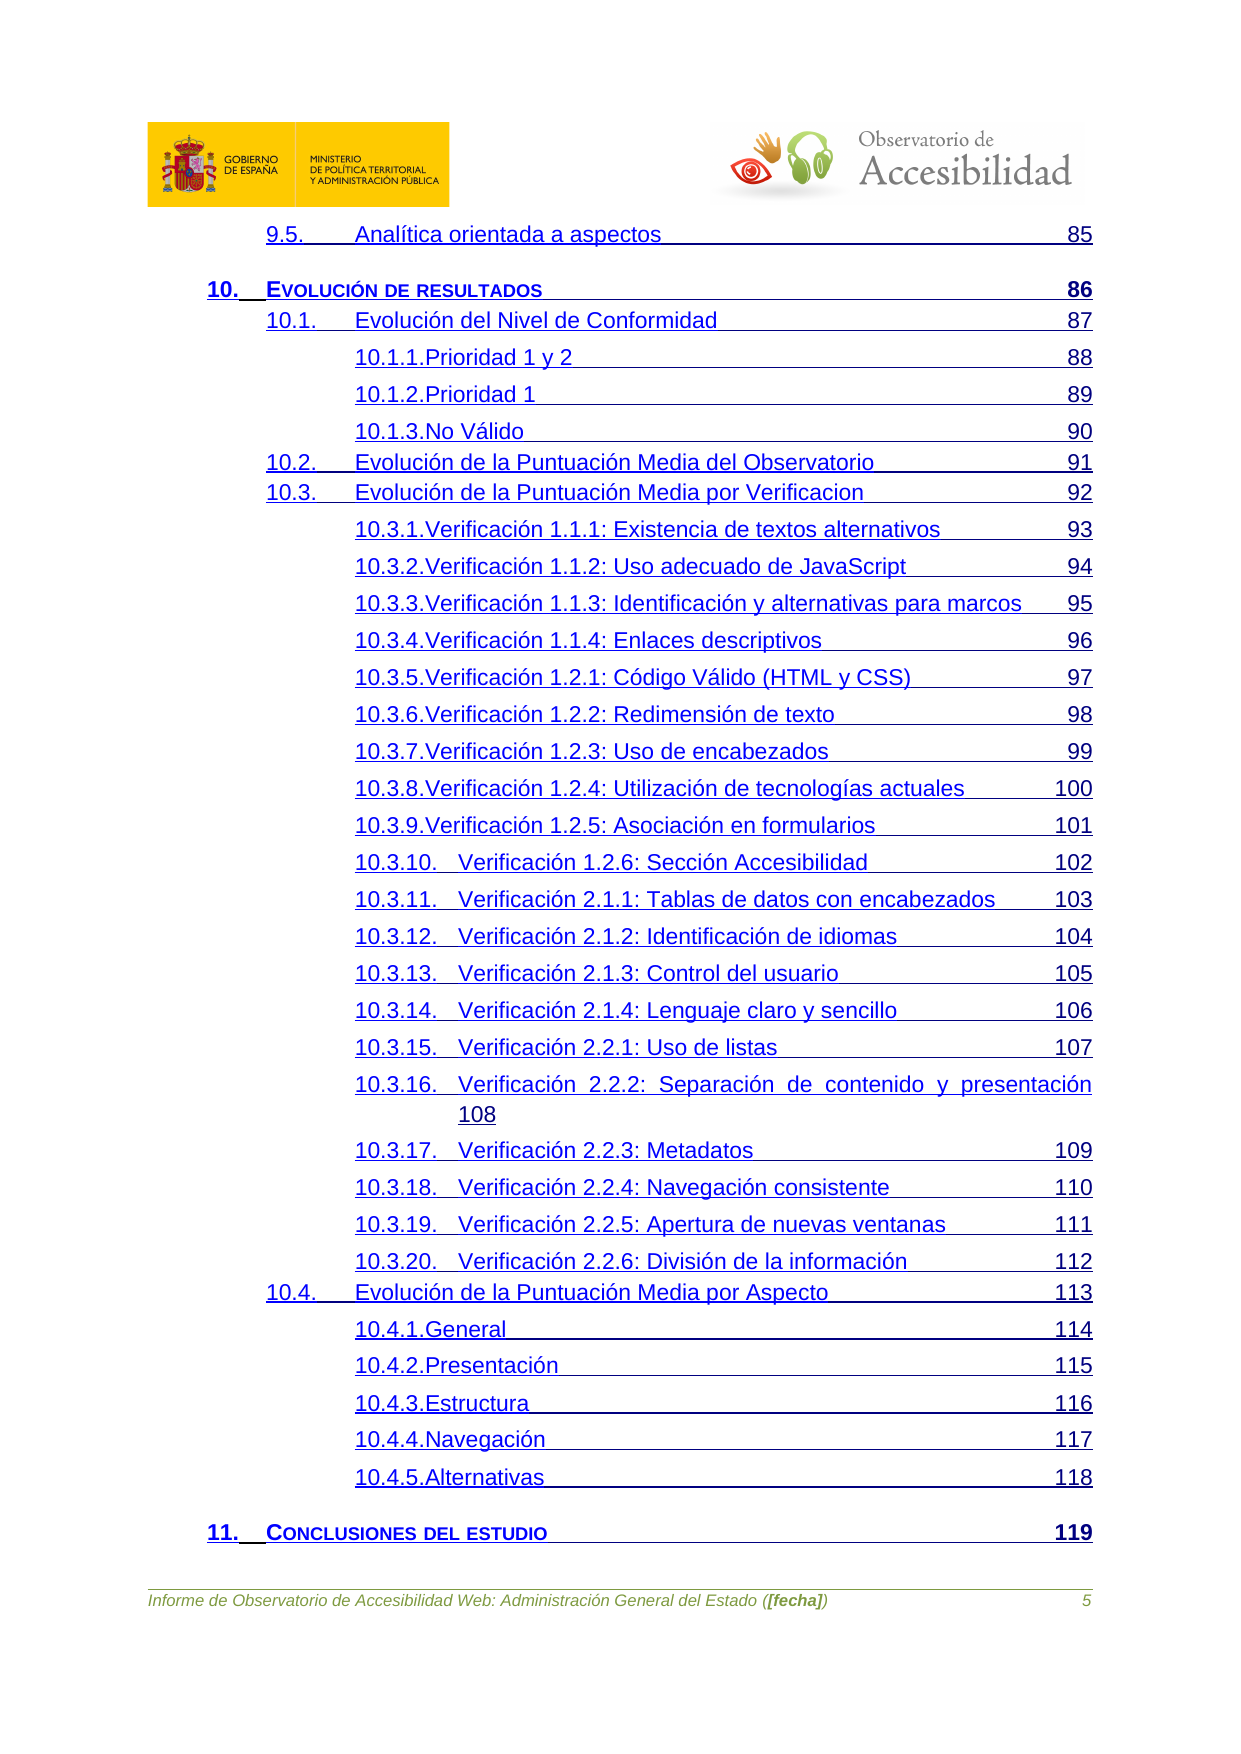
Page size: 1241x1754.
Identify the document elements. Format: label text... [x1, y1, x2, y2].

text [354, 1339, 1092, 1343]
text [354, 577, 1092, 581]
text 10.3.11. Verificación 2.1.1: Tablas de datos con encabezados 103 [354, 885, 1092, 909]
text 10.3.10. Verificación 1.2.6: Sección Accesibilidad 102 [354, 848, 1092, 872]
text 10.1. Evolución del Nivel de Conformidad 87 [266, 306, 1092, 330]
text 10.4.5. Alternativas 118 [354, 1463, 1092, 1486]
text 10.3.20. Verificación 2.2.6: División de la información 112 [354, 1247, 1092, 1271]
text [354, 1487, 1092, 1491]
text 10.3.6. Verificación 1.2.2: Redimensión de texto 98 [354, 700, 1092, 724]
text 10.3.16. Verificación 2.2.2: Separación de contenido y presentación [354, 1070, 1092, 1094]
text 10.3.1. Verificación 1.1.1: Existencia de textos alternativos 93 [354, 516, 1092, 539]
text 10.3.7. Verificación 1.2.3: Uso de encabezados 99 [354, 737, 1092, 761]
text 10. Evolución de resultados 86 [207, 275, 1092, 299]
text 10.3.5. Verificación 1.2.1: Código Válido (HTML y CSS) 97 [354, 663, 1092, 687]
text 10.3.18. Verificación 2.2.4: Navegación consistente 110 [354, 1173, 1092, 1197]
text 10.1.3. No Válido 90 [354, 417, 1092, 441]
text 10.4.4. Navegación 117 [354, 1426, 1092, 1449]
text 10.2. Evolución de la Puntuación Media del Observatorio 91 [266, 448, 1092, 471]
text 10.4.2. Presentación 115 [354, 1352, 1092, 1375]
text 10.3.8. Verificación 1.2.4: Utilización de tecnologías actuales 100 [354, 774, 1092, 798]
text 10.3.3. Verificación 1.1.3: Identificación y alternativas para marcos 95 [354, 589, 1092, 613]
text [266, 503, 1092, 507]
text 10.3. Evolución de la Puntuación Media por Verificacion 92 [266, 478, 1092, 502]
text 10.3.13. Verificación 2.1.3: Control del usuario 105 [354, 959, 1092, 983]
text [354, 1376, 1092, 1380]
text 108 [354, 1095, 1092, 1127]
text 10.4.1. General 114 [354, 1315, 1092, 1338]
text 10.3.2. Verificación 1.1.2: Uso adecuado de JavaScript 94 [354, 552, 1092, 576]
text 10.1.1. Prioridad 1 y 2 88 [354, 343, 1092, 367]
text [354, 1450, 1092, 1454]
text 10.3.17. Verificación 2.2.3: Metadatos 109 [354, 1136, 1092, 1160]
text 10.3.4. Verificación 1.1.4: Enlaces descriptivos 96 [354, 626, 1092, 650]
text 10.3.14. Verificación 2.1.4: Lenguaje claro y sencillo 106 [354, 996, 1092, 1020]
text 10.4. Evolución de la Puntuación Media por Aspecto 113 [266, 1278, 1092, 1301]
text 10.4.3. Estructura 116 [354, 1389, 1092, 1412]
text 10.3.12. Verificación 2.1.2: Identificación de idiomas 104 [354, 922, 1092, 946]
text 11. Conclusiones del estudio 119 [207, 1518, 1092, 1542]
text 9.5. Analítica orientada a aspectos 85 [266, 220, 1092, 243]
text 10.3.9. Verificación 1.2.5: Asociación en formularios 101 [354, 811, 1092, 835]
text [354, 1413, 1092, 1417]
text 10.1.2. Prioridad 1 89 [354, 380, 1092, 404]
text 10.3.19. Verificación 2.2.5: Apertura de nuevas ventanas 111 [354, 1210, 1092, 1234]
text 10.3.15. Verificación 2.2.1: Uso de listas 107 [354, 1033, 1092, 1057]
